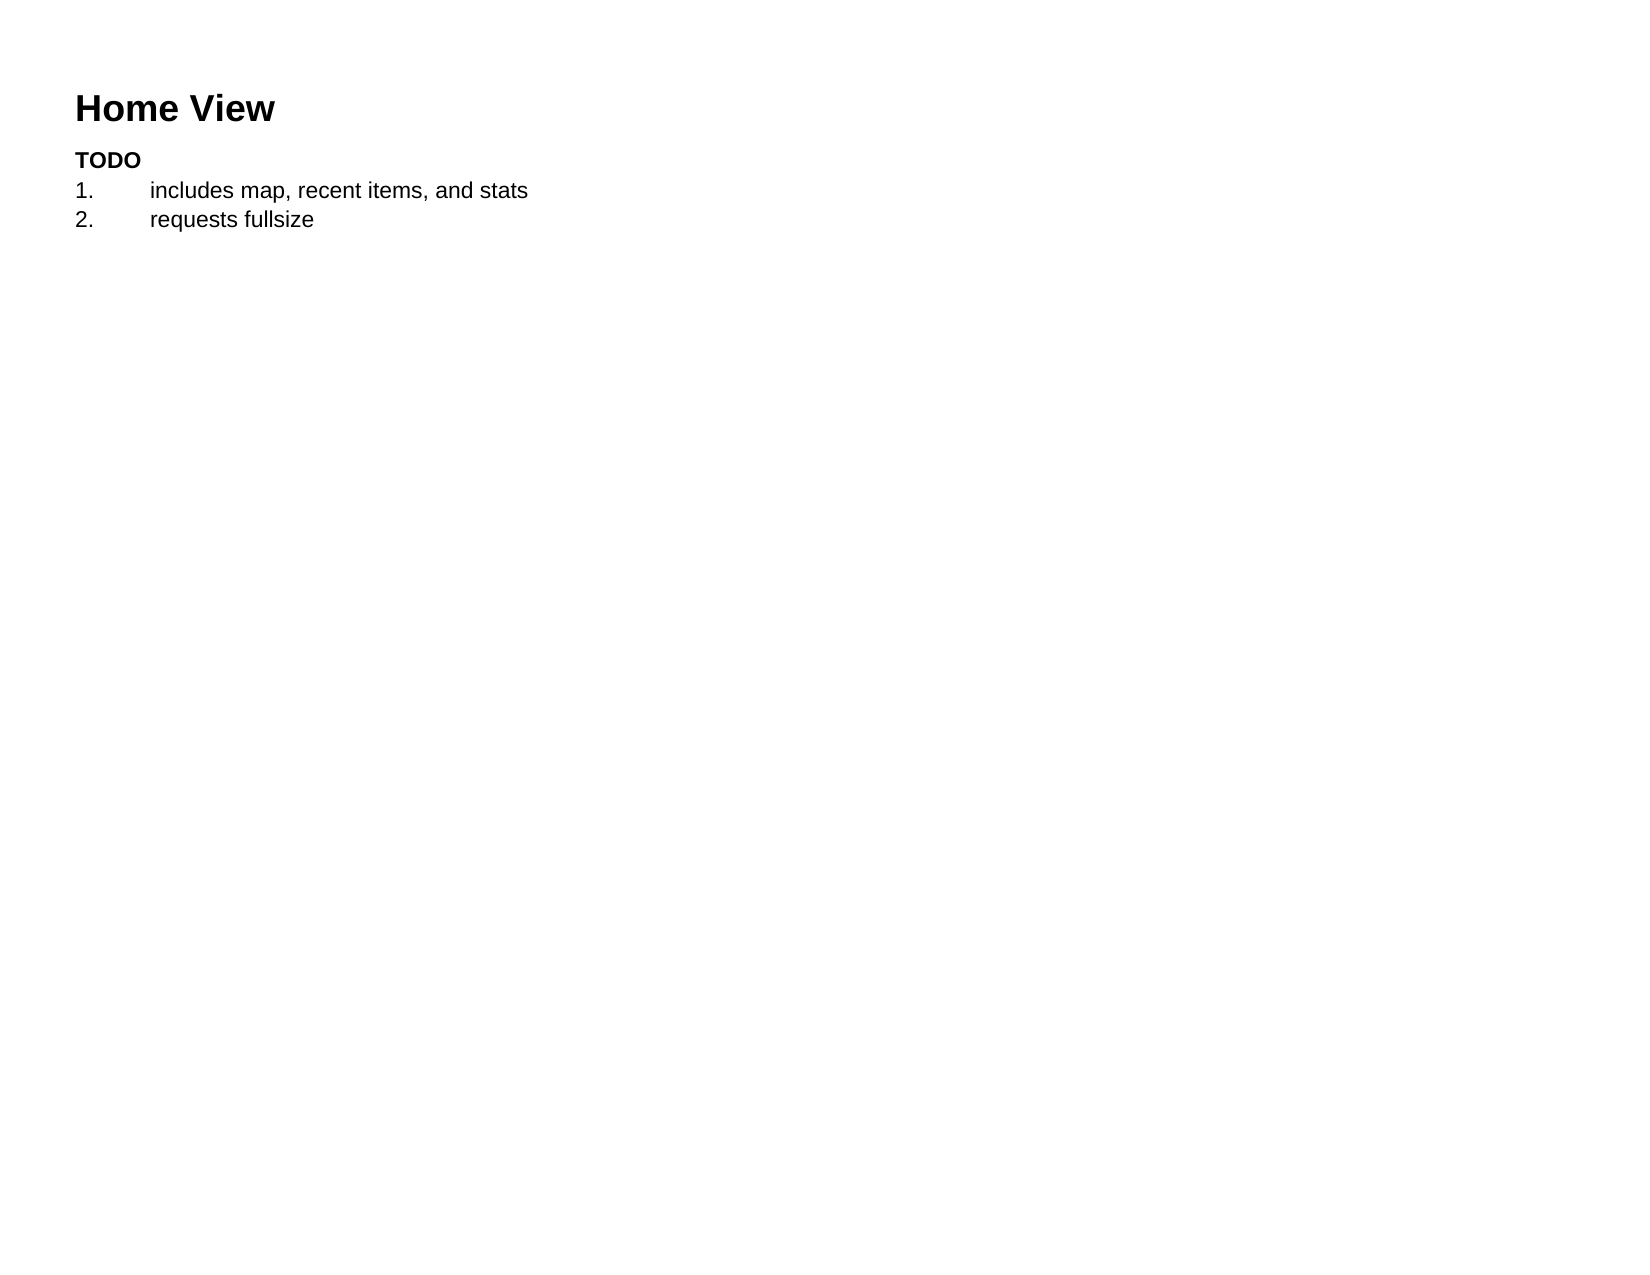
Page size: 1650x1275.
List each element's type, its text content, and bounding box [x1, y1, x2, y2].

list includes map, recent items, and stats [75, 177, 1312, 203]
text TODO [75, 148, 1462, 174]
list requests fullsize [75, 207, 1312, 232]
subtitle Home View [75, 87, 1312, 129]
